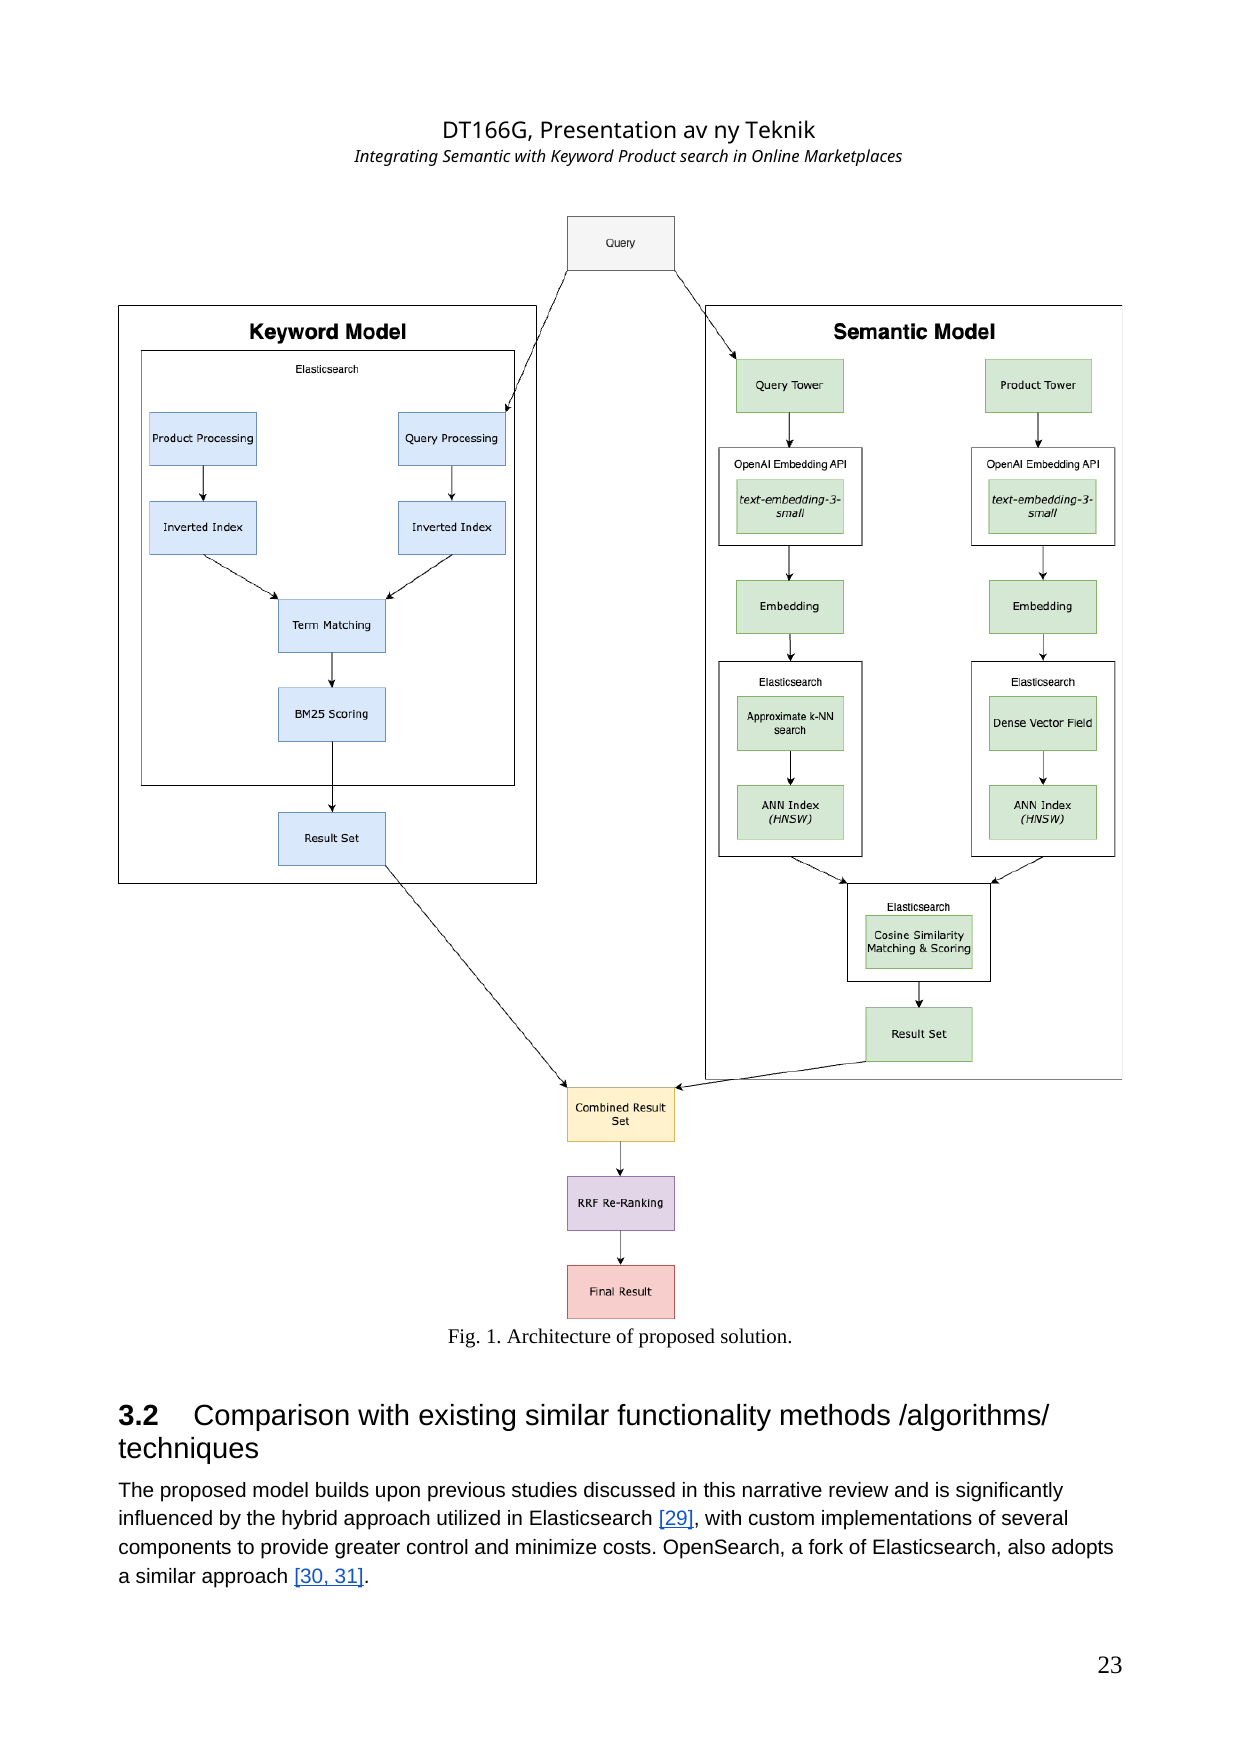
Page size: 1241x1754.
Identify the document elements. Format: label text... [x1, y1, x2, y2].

text The proposed model builds upon previous studies discussed in this narrative review and is significantly influenced by the hybrid approach utilized in Elasticsearch [29], with custom implementations of several components to provide greater control and minimize costs. OpenSearch, a fork of Elasticsearch, also adopts a similar approach [30, 31]. [118, 1477, 1122, 1588]
subtitle Comparison with existing similar functionality methods /algorithms/ techniques [118, 1398, 1122, 1465]
text Fig. 1. Architecture of proposed solution. [118, 1324, 1122, 1348]
picture [118, 216, 1123, 1319]
